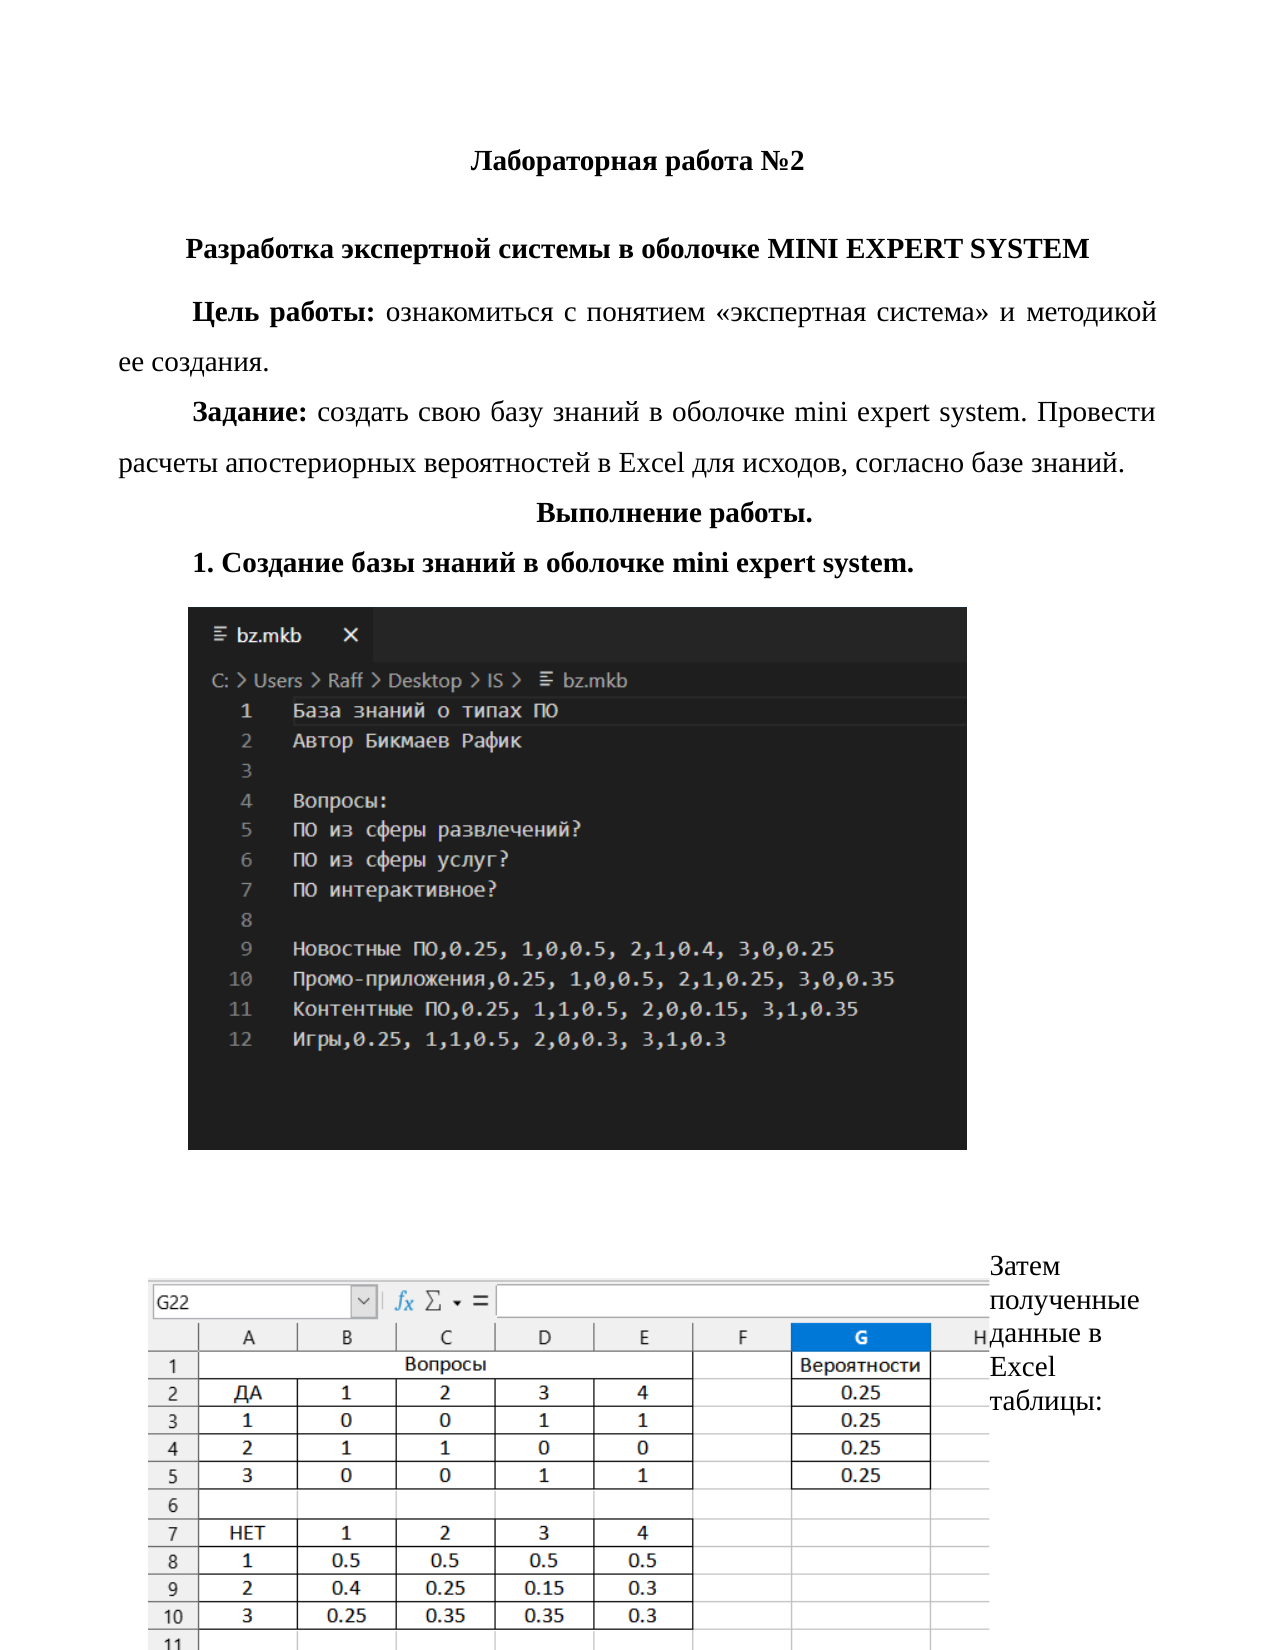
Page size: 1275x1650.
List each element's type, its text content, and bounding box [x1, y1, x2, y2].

text 1. Создание базы знаний в оболочке mini expert system. [118, 545, 1157, 579]
text Цель работы: ознакомиться с понятием «экспертная система» и методикой ее создания. [118, 294, 1157, 378]
text Затем полученные данные в Excel таблицы: [118, 1248, 1157, 1416]
picture [148, 1278, 990, 1650]
picture [188, 607, 967, 1150]
subtitle Лабораторная работа №2 [118, 143, 1157, 177]
text Задание: создать свою базу знаний в оболочке mini expert system. Провести расчеты апостериорных вероятностей в Excel для исходов, согласно базе знаний. [118, 394, 1157, 478]
subtitle Разработка экспертной системы в оболочке MINI EXPERT SYSTEM [118, 231, 1157, 264]
text Выполнение работы. [118, 495, 1157, 528]
